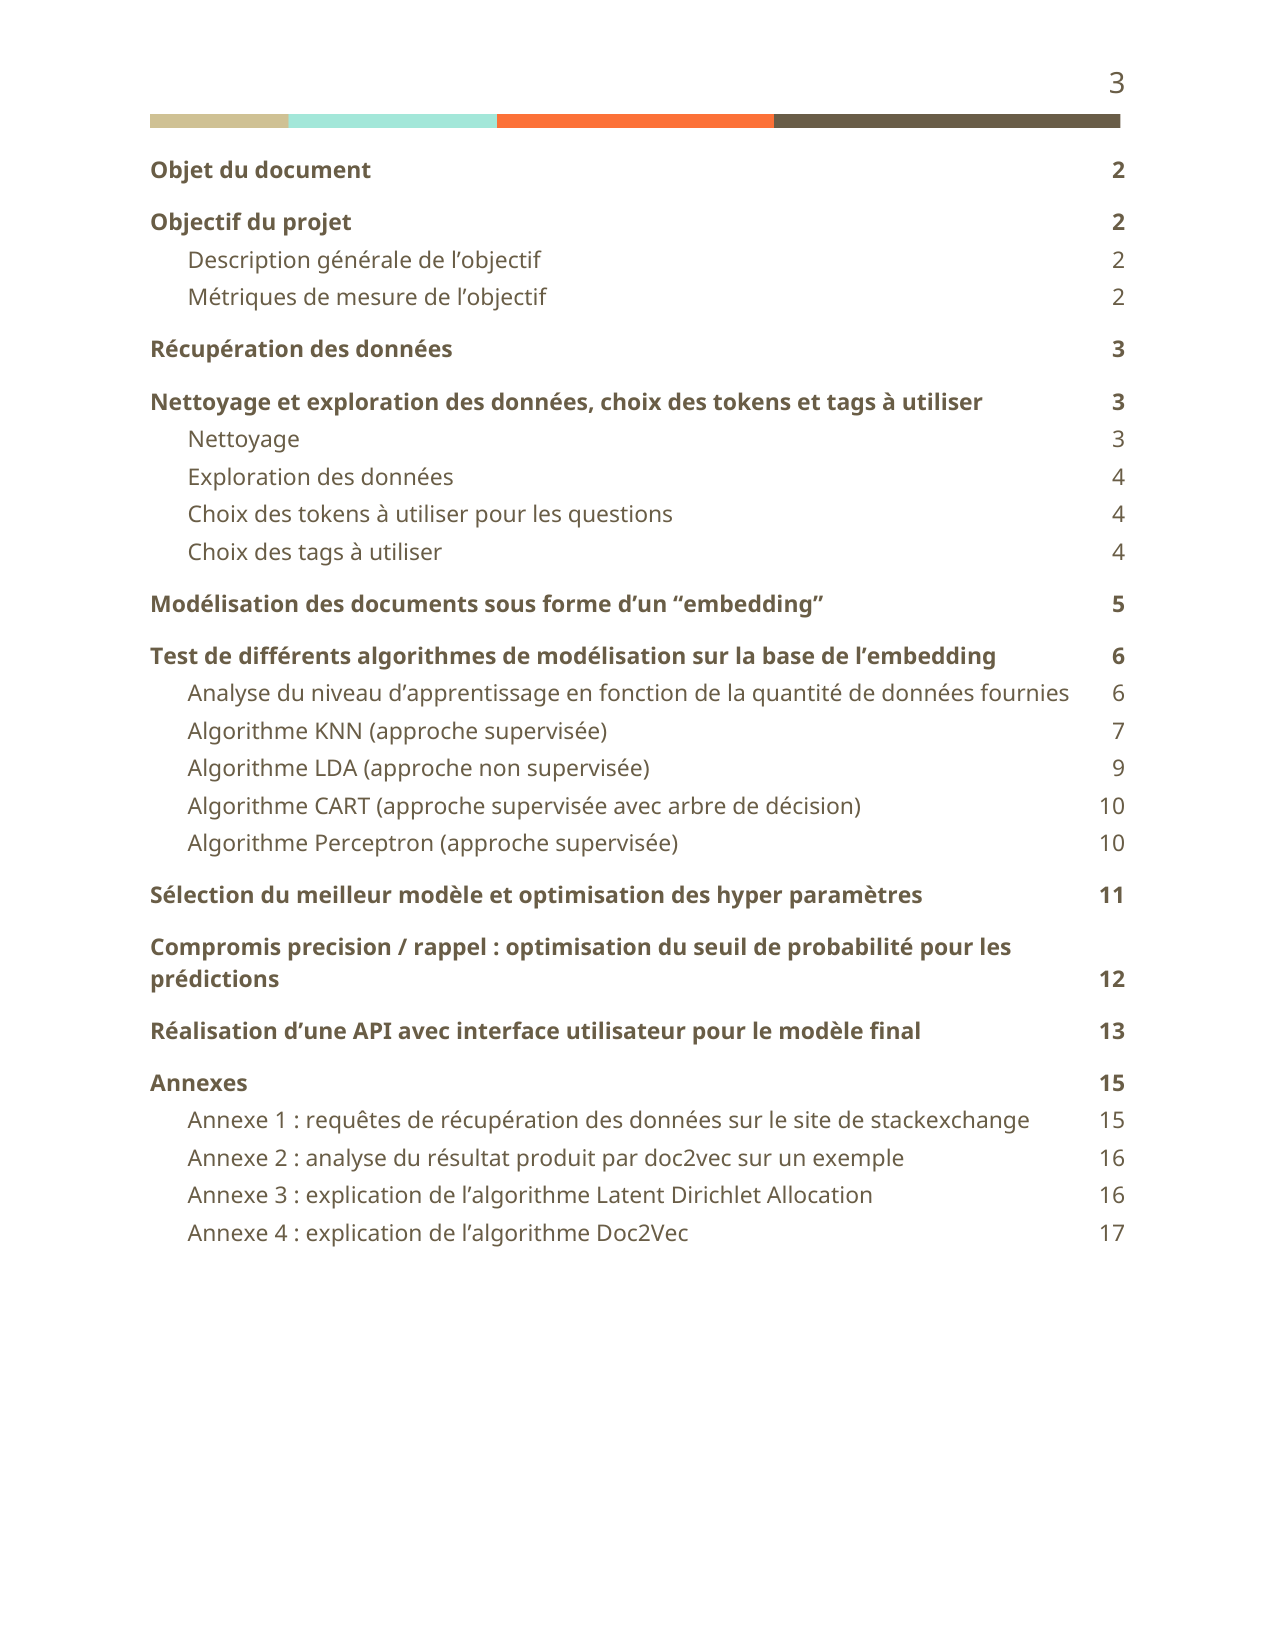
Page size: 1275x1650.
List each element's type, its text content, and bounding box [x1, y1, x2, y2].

text Objet du document 2 [150, 154, 1125, 186]
text Choix des tokens à utiliser pour les questions 4 [187, 498, 1125, 529]
text Algorithme Perceptron (approche supervisée) 10 [187, 827, 1125, 858]
text Nettoyage et exploration des données, choix des tokens et tags à utiliser 3 [150, 386, 1125, 417]
text Annexes 15 [150, 1067, 1125, 1098]
text Modélisation des documents sous forme d’un “embedding” 5 [150, 588, 1125, 619]
text Nettoyage 3 [187, 423, 1125, 454]
text Métriques de mesure de l’objectif 2 [187, 281, 1125, 313]
text Annexe 3 : explication de l’algorithme Latent Dirichlet Allocation 16 [187, 1179, 1125, 1211]
text Algorithme LDA (approche non supervisée) 9 [187, 752, 1125, 783]
text Choix des tags à utiliser 4 [187, 536, 1125, 567]
text Algorithme CART (approche supervisée avec arbre de décision) 10 [187, 790, 1125, 821]
text Compromis precision / rappel : optimisation du seuil de probabilité pour les prédictions 12 [150, 931, 1125, 994]
picture [150, 114, 1121, 128]
text Annexe 2 : analyse du résultat produit par doc2vec sur un exemple 16 [187, 1142, 1125, 1173]
text Réalisation d’une API avec interface utilisateur pour le modèle final 13 [150, 1015, 1125, 1046]
text Algorithme KNN (approche supervisée) 7 [187, 715, 1125, 746]
text Sélection du meilleur modèle et optimisation des hyper paramètres 11 [150, 879, 1125, 911]
text Objectif du projet 2 [150, 206, 1125, 238]
text Test de différents algorithmes de modélisation sur la base de l’embedding 6 [150, 640, 1125, 671]
text Description générale de l’objectif 2 [187, 244, 1125, 275]
text Récupération des données 3 [150, 333, 1125, 365]
text Exploration des données 4 [187, 461, 1125, 492]
text Annexe 4 : explication de l’algorithme Doc2Vec 17 [187, 1217, 1125, 1248]
text Annexe 1 : requêtes de récupération des données sur le site de stackexchange 15 [187, 1104, 1125, 1136]
text Analyse du niveau d’apprentissage en fonction de la quantité de données fournies 6 [187, 677, 1125, 708]
